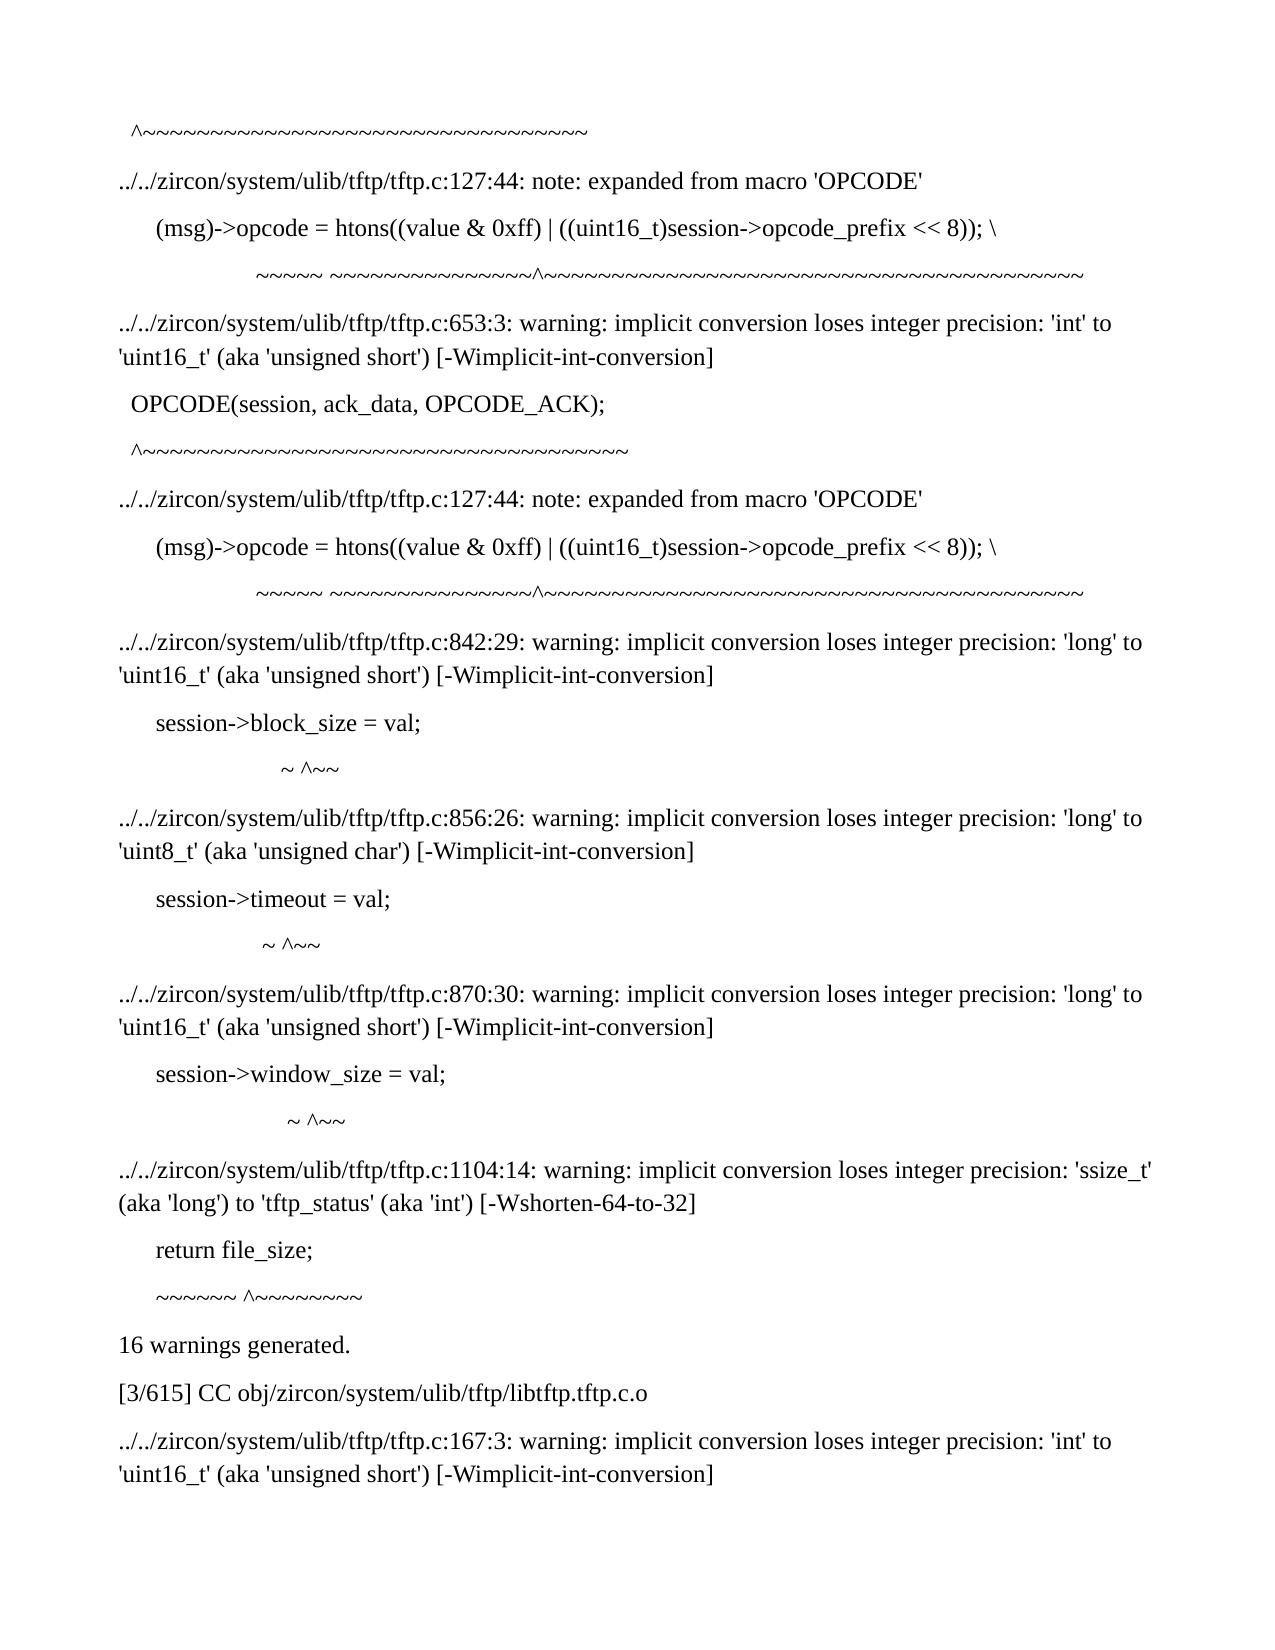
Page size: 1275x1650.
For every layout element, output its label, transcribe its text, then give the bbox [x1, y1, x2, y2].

text (msg)->opcode = htons((value & 0xff) | ((uint16_t)session->opcode_prefix << 8)); \ [118, 532, 1157, 561]
text ^~~~~~~~~~~~~~~~~~~~~~~~~~~~~~~~~~~~~ [118, 437, 1157, 466]
text ../../zircon/system/ulib/tftp/tftp.c:127:44: note: expanded from macro 'OPCODE' [118, 484, 1157, 513]
text 16 warnings generated. [118, 1331, 1157, 1359]
text [3/615] CC obj/zircon/system/ulib/tftp/libtftp.tftp.c.o [118, 1378, 1157, 1407]
text ~~~~~~ ^~~~~~~~~ [118, 1283, 1157, 1312]
text return file_size; [118, 1235, 1157, 1264]
text ../../zircon/system/ulib/tftp/tftp.c:1104:14: warning: implicit conversion loses integer precision: 'ssize_t' (aka 'long') to 'tftp_status' (aka 'int') [-Wshorten-64-to-32] [118, 1155, 1157, 1216]
text (msg)->opcode = htons((value & 0xff) | ((uint16_t)session->opcode_prefix << 8)); \ [118, 213, 1157, 242]
text session->timeout = val; [118, 884, 1157, 912]
text ../../zircon/system/ulib/tftp/tftp.c:856:26: warning: implicit conversion loses integer precision: 'long' to 'uint8_t' (aka 'unsigned char') [-Wimplicit-int-conversion] [118, 803, 1157, 865]
text ~ ^~~ [118, 1107, 1157, 1136]
text ~ ^~~ [118, 755, 1157, 784]
text session->block_size = val; [118, 708, 1157, 737]
text ../../zircon/system/ulib/tftp/tftp.c:127:44: note: expanded from macro 'OPCODE' [118, 166, 1157, 194]
text ~~~~~ ~~~~~~~~~~~~~~~^~~~~~~~~~~~~~~~~~~~~~~~~~~~~~~~~~~~~~~~~ [118, 261, 1157, 290]
text ../../zircon/system/ulib/tftp/tftp.c:870:30: warning: implicit conversion loses integer precision: 'long' to 'uint16_t' (aka 'unsigned short') [-Wimplicit-int-conversion] [118, 979, 1157, 1041]
text ../../zircon/system/ulib/tftp/tftp.c:167:3: warning: implicit conversion loses integer precision: 'int' to 'uint16_t' (aka 'unsigned short') [-Wimplicit-int-conversion] [118, 1426, 1157, 1487]
text ../../zircon/system/ulib/tftp/tftp.c:842:29: warning: implicit conversion loses integer precision: 'long' to 'uint16_t' (aka 'unsigned short') [-Wimplicit-int-conversion] [118, 627, 1157, 689]
text ../../zircon/system/ulib/tftp/tftp.c:653:3: warning: implicit conversion loses integer precision: 'int' to 'uint16_t' (aka 'unsigned short') [-Wimplicit-int-conversion] [118, 308, 1157, 370]
text ~~~~~ ~~~~~~~~~~~~~~~^~~~~~~~~~~~~~~~~~~~~~~~~~~~~~~~~~~~~~~~~ [118, 579, 1157, 608]
text session->window_size = val; [118, 1059, 1157, 1088]
text ~ ^~~ [118, 931, 1157, 960]
text OPCODE(session, ack_data, OPCODE_ACK); [118, 389, 1157, 418]
text ^~~~~~~~~~~~~~~~~~~~~~~~~~~~~~~~~~ [118, 118, 1157, 147]
